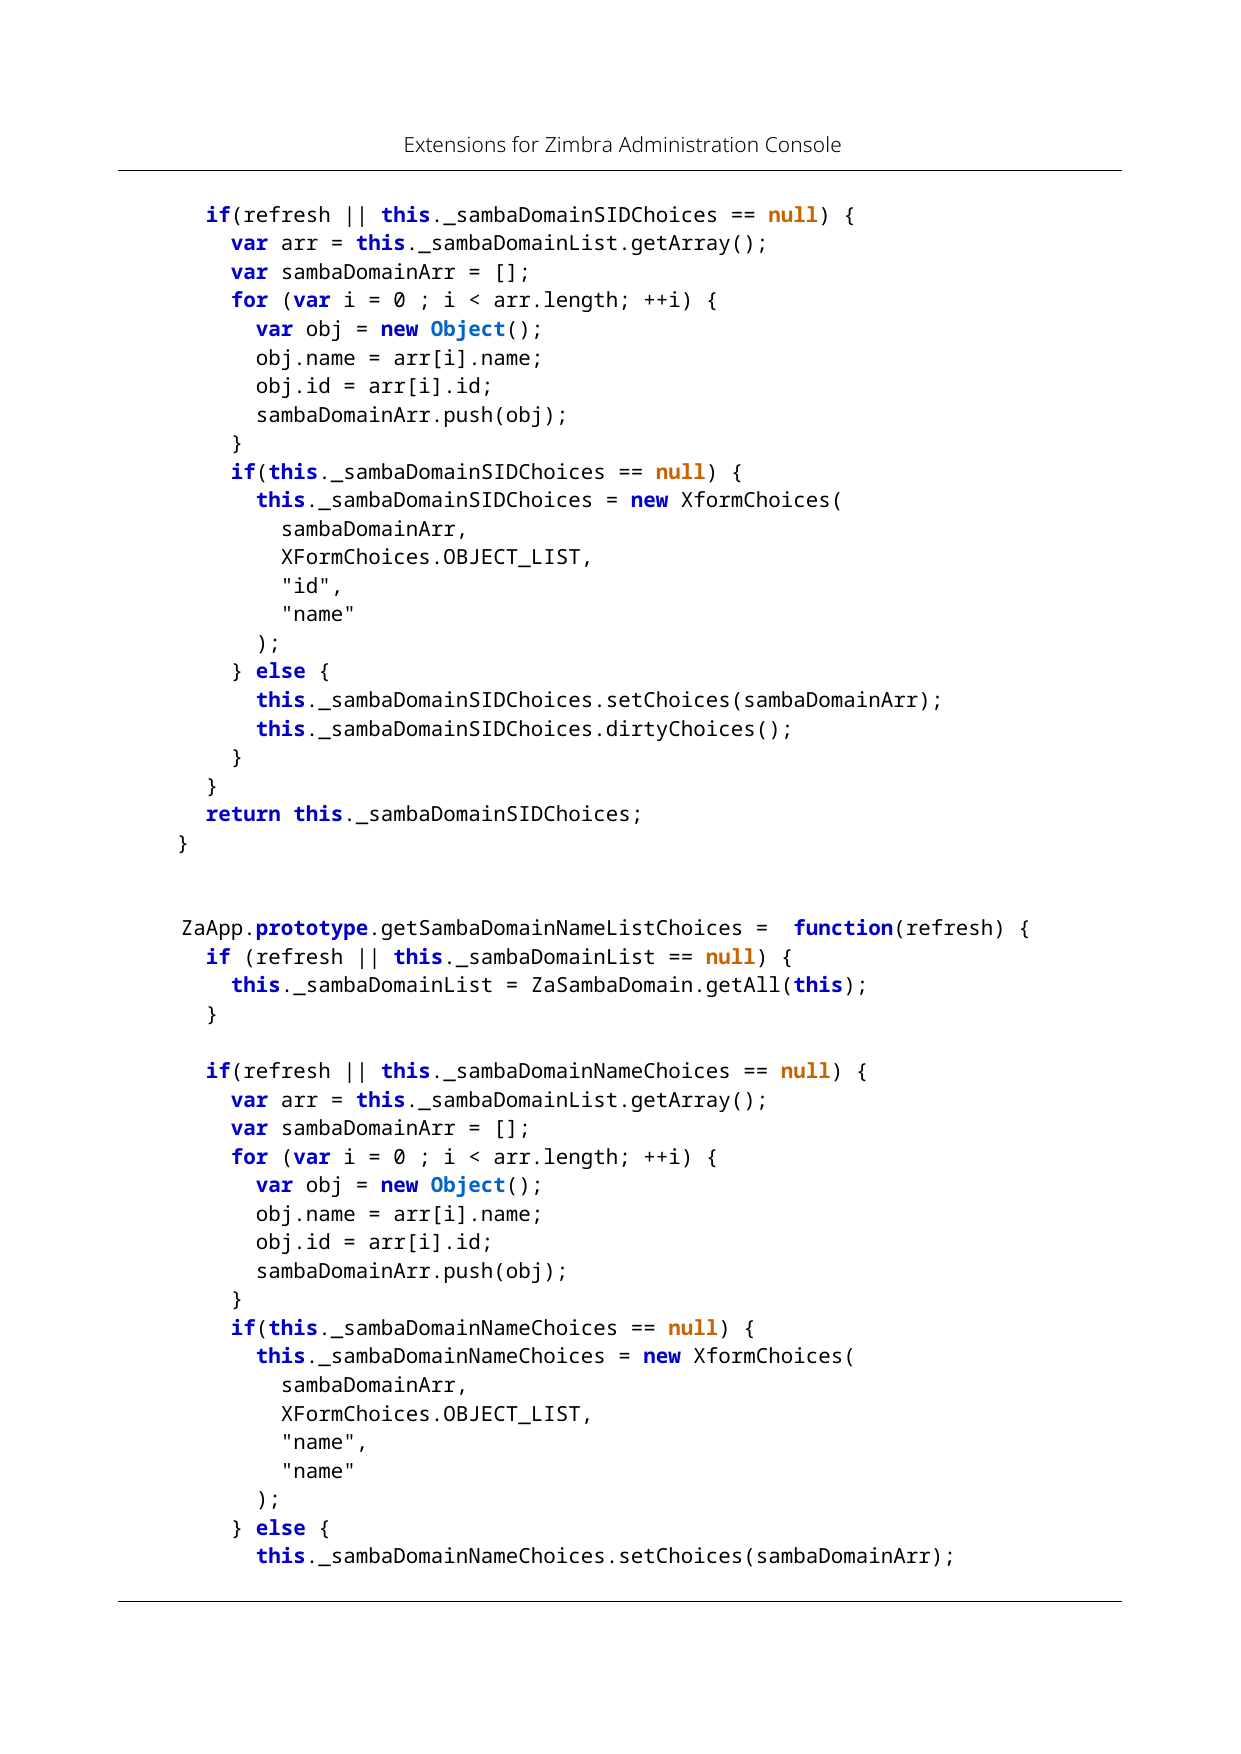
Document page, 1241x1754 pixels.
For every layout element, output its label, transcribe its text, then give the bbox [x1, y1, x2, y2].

text sambaDomainArr, [118, 514, 1122, 542]
text this._sambaDomainNameChoices.setChoices(sambaDomainArr); [118, 1541, 1122, 1570]
text if(refresh || this._sambaDomainNameChoices == null) { [118, 1056, 1122, 1084]
text var arr = this._sambaDomainList.getArray(); [118, 1084, 1122, 1113]
text } [118, 771, 1122, 799]
text obj.name = arr[i].name; [118, 1199, 1122, 1227]
text return this._sambaDomainSIDChoices; [118, 799, 1122, 828]
text } [177, 828, 1122, 856]
text ZaApp.prototype.getSambaDomainNameListChoices = function(refresh) { [118, 913, 1122, 942]
text var obj = new Object(); [118, 314, 1122, 342]
text } [118, 1284, 1122, 1313]
text for (var i = 0 ; i < arr.length; ++i) { [118, 285, 1122, 314]
text } [118, 999, 1122, 1027]
text obj.id = arr[i].id; [118, 1227, 1122, 1256]
text "id", [118, 571, 1122, 599]
text this._sambaDomainList = ZaSambaDomain.getAll(this); [118, 970, 1122, 999]
text obj.name = arr[i].name; [118, 342, 1122, 371]
text if(refresh || this._sambaDomainSIDChoices == null) { [118, 200, 1122, 228]
text this._sambaDomainSIDChoices.setChoices(sambaDomainArr); [118, 685, 1122, 713]
text sambaDomainArr.push(obj); [118, 399, 1122, 428]
text sambaDomainArr.push(obj); [118, 1256, 1122, 1284]
text this._sambaDomainSIDChoices.dirtyChoices(); [118, 713, 1122, 742]
text var sambaDomainArr = []; [118, 1113, 1122, 1142]
text if(this._sambaDomainSIDChoices == null) { [118, 457, 1122, 485]
text ); [118, 1484, 1122, 1513]
text obj.id = arr[i].id; [118, 371, 1122, 399]
text if (refresh || this._sambaDomainList == null) { [118, 942, 1122, 970]
text var sambaDomainArr = []; [118, 257, 1122, 285]
text XFormChoices.OBJECT_LIST, [118, 542, 1122, 571]
text "name" [118, 1456, 1122, 1484]
text this._sambaDomainNameChoices = new XformChoices( [118, 1341, 1122, 1370]
text } else { [118, 1513, 1122, 1541]
text var obj = new Object(); [118, 1170, 1122, 1199]
text "name", [118, 1427, 1122, 1456]
text } else { [118, 656, 1122, 685]
text "name" [118, 599, 1122, 628]
text sambaDomainArr, [118, 1370, 1122, 1398]
text } [118, 428, 1122, 457]
text var arr = this._sambaDomainList.getArray(); [118, 228, 1122, 257]
text } [118, 742, 1122, 771]
text for (var i = 0 ; i < arr.length; ++i) { [118, 1142, 1122, 1170]
text ); [118, 628, 1122, 656]
text if(this._sambaDomainNameChoices == null) { [118, 1313, 1122, 1341]
text XFormChoices.OBJECT_LIST, [118, 1398, 1122, 1427]
text this._sambaDomainSIDChoices = new XformChoices( [118, 485, 1122, 514]
